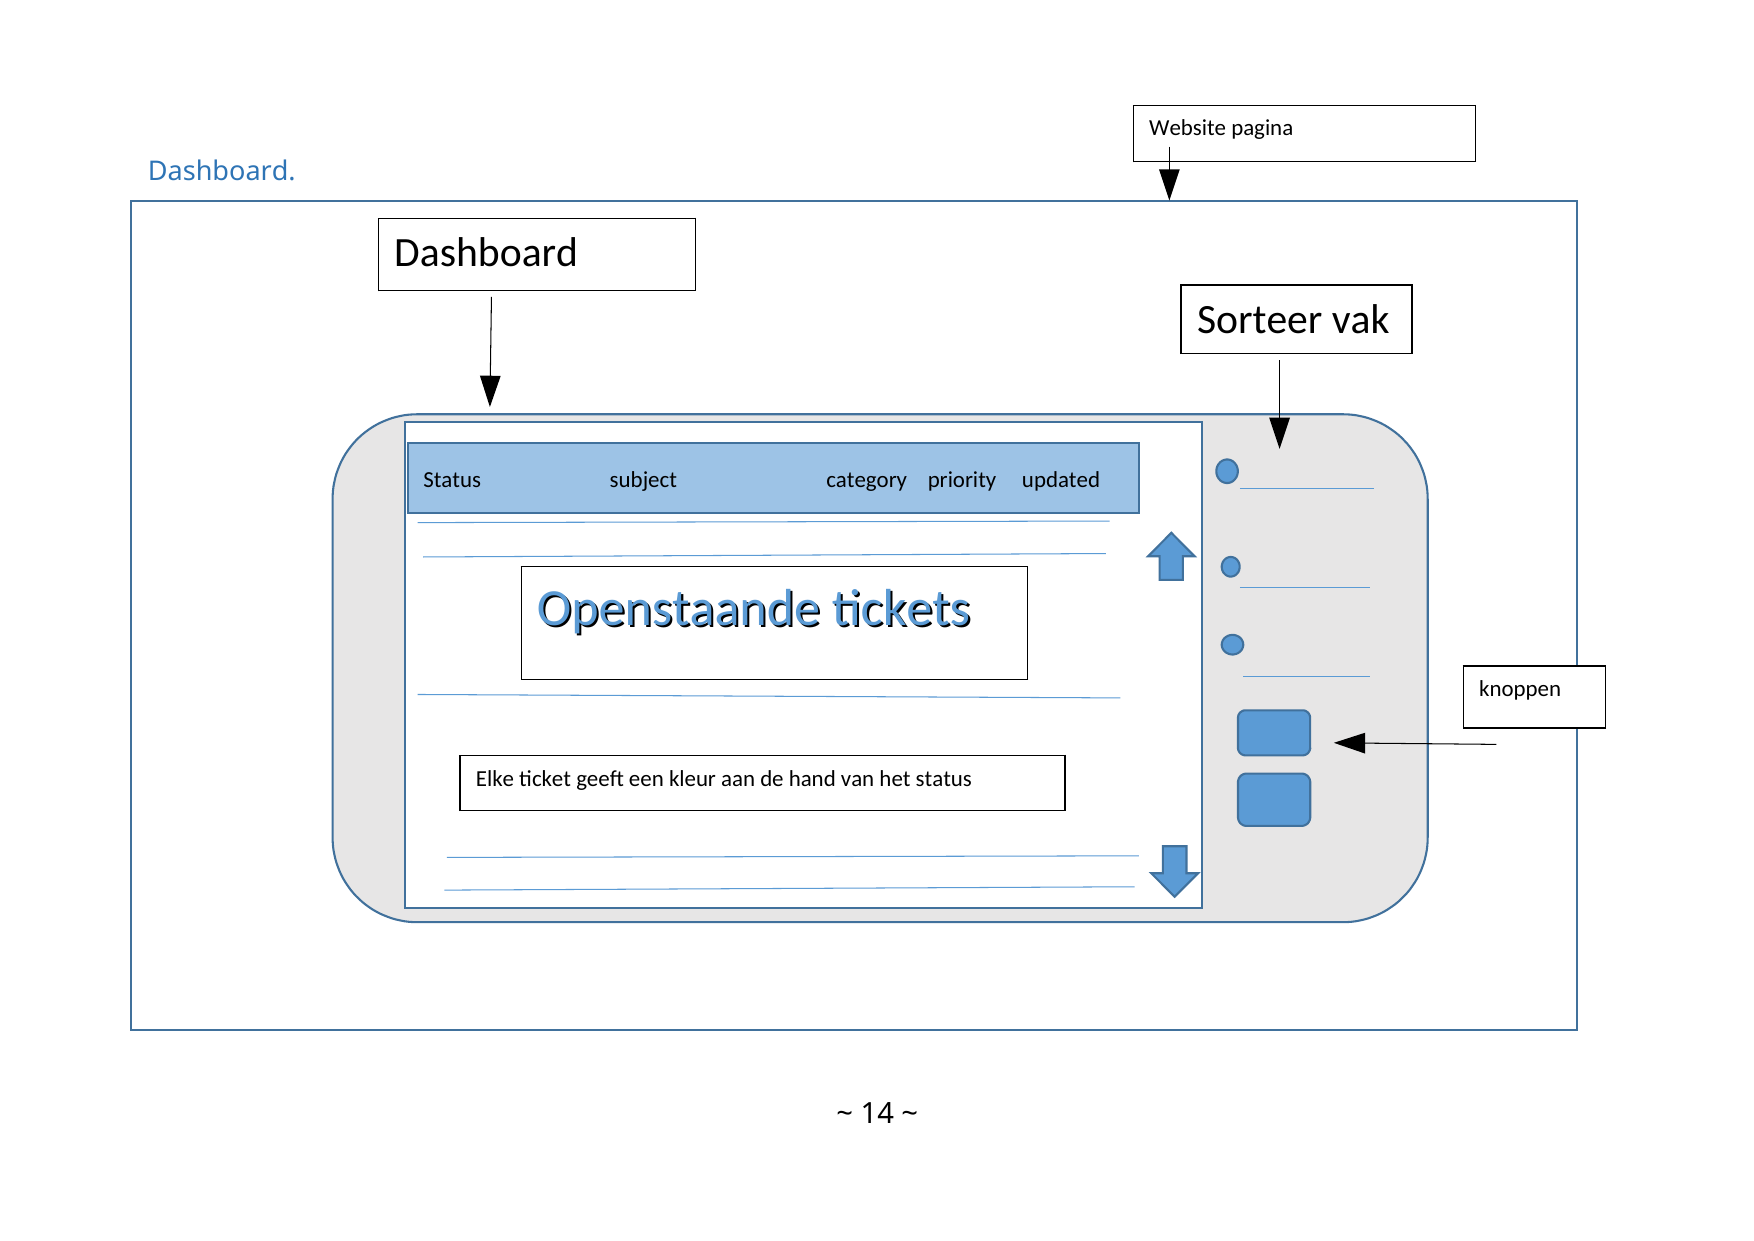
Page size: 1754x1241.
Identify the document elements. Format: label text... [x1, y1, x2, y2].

subtitle [1134, 106, 1475, 161]
text Website pagina [1149, 113, 1460, 141]
text Elke ticket geeft een kleur aan de hand van het status [476, 764, 1049, 792]
text knoppen [1479, 674, 1590, 702]
text Dashboard [394, 226, 680, 277]
text Sorteer vak [1197, 293, 1396, 344]
text Openstaande tickets [537, 575, 1012, 638]
subtitle Dashboard. [148, 152, 1169, 189]
subtitle [1170, 152, 1606, 189]
